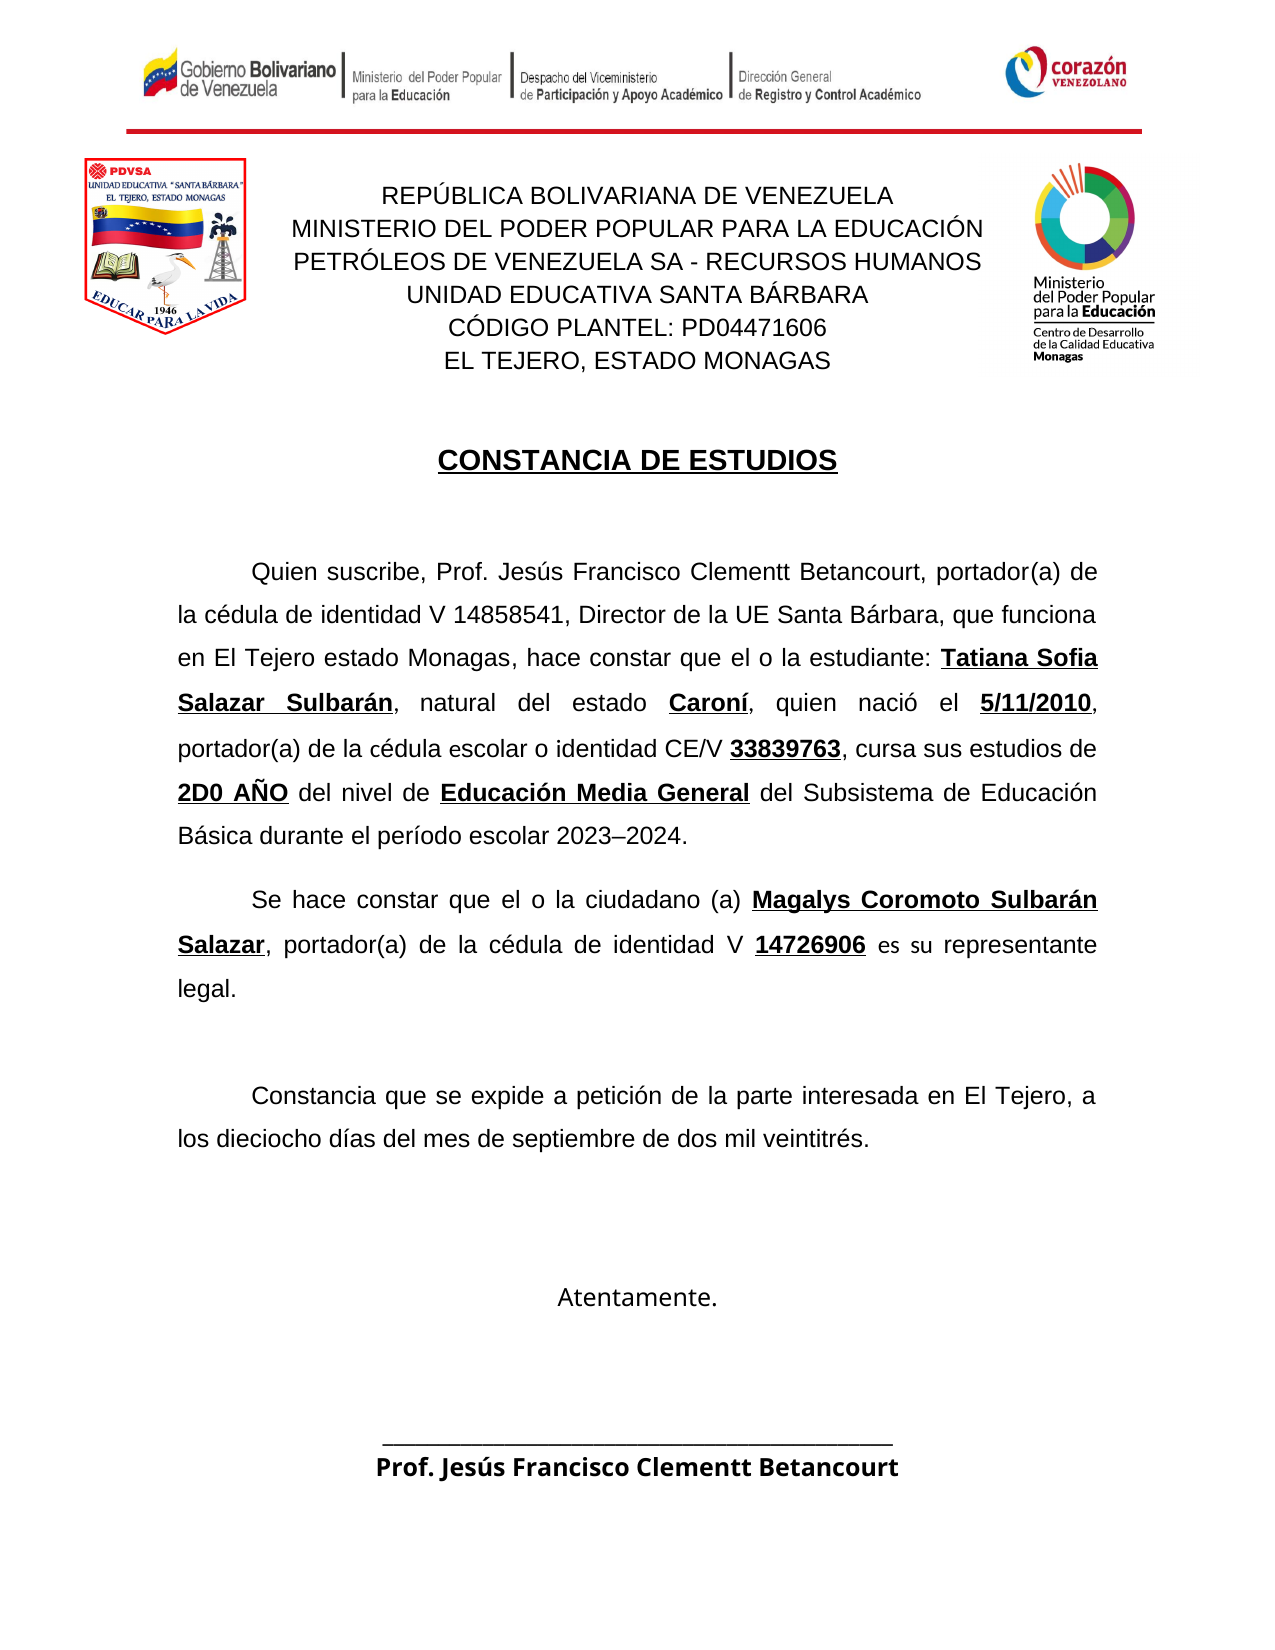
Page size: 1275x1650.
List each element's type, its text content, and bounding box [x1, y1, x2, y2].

picture [978, 153, 1200, 377]
text Atentamente. [177, 1279, 1098, 1313]
subtitle REPÚBLICA BOLIVARIANA DE VENEZUELA [252, 181, 978, 209]
text ______________________________________________ [177, 1416, 1098, 1450]
text Prof. Jesús Francisco Clementt Betancourt [177, 1450, 1098, 1484]
subtitle MINISTERIO DEL PODER POPULAR PARA LA EDUCACIÓN [252, 214, 978, 242]
subtitle PETRÓLEOS DE VENEZUELA SA - RECURSOS HUMANOS [252, 247, 978, 275]
subtitle CONSTANCIA DE ESTUDIOS [177, 443, 1098, 476]
text Quien suscribe, Prof. Jesús Francisco Clementt Betancourt, portador(a) de la cédula de identidad V 14858541, Director de la UE Santa Bárbara, que funciona en El Tejero estado Monagas, hace constar que el o la estudiante: Tatiana Sofia Salazar Sulbarán, natural del estado Caroní, quien nació el 5/11/2010, portador(a) de la cédula escolar o identidad CE/V 33839763, cursa sus estudios de 2D0 AÑO del nivel de Educación Media General del Subsistema de Educación Básica durante el período escolar 2023–2024. [177, 557, 1098, 849]
text CÓDIGO PLANTEL: PD04471606 [177, 313, 978, 341]
text EL TEJERO, ESTADO MONAGAS [177, 346, 978, 374]
picture [79, 158, 252, 335]
picture [126, 11, 1142, 134]
text Se hace constar que el o la ciudadano (a) Magalys Coromoto Sulbarán Salazar, portador(a) de la cédula de identidad V 14726906 es su representante legal. [177, 885, 1098, 1002]
text Constancia que se expide a petición de la parte interesada en El Tejero, a los dieciocho días del mes de septiembre de dos mil veintitrés. [177, 1081, 1098, 1153]
text UNIDAD EDUCATIVA SANTA BÁRBARA [252, 280, 978, 308]
